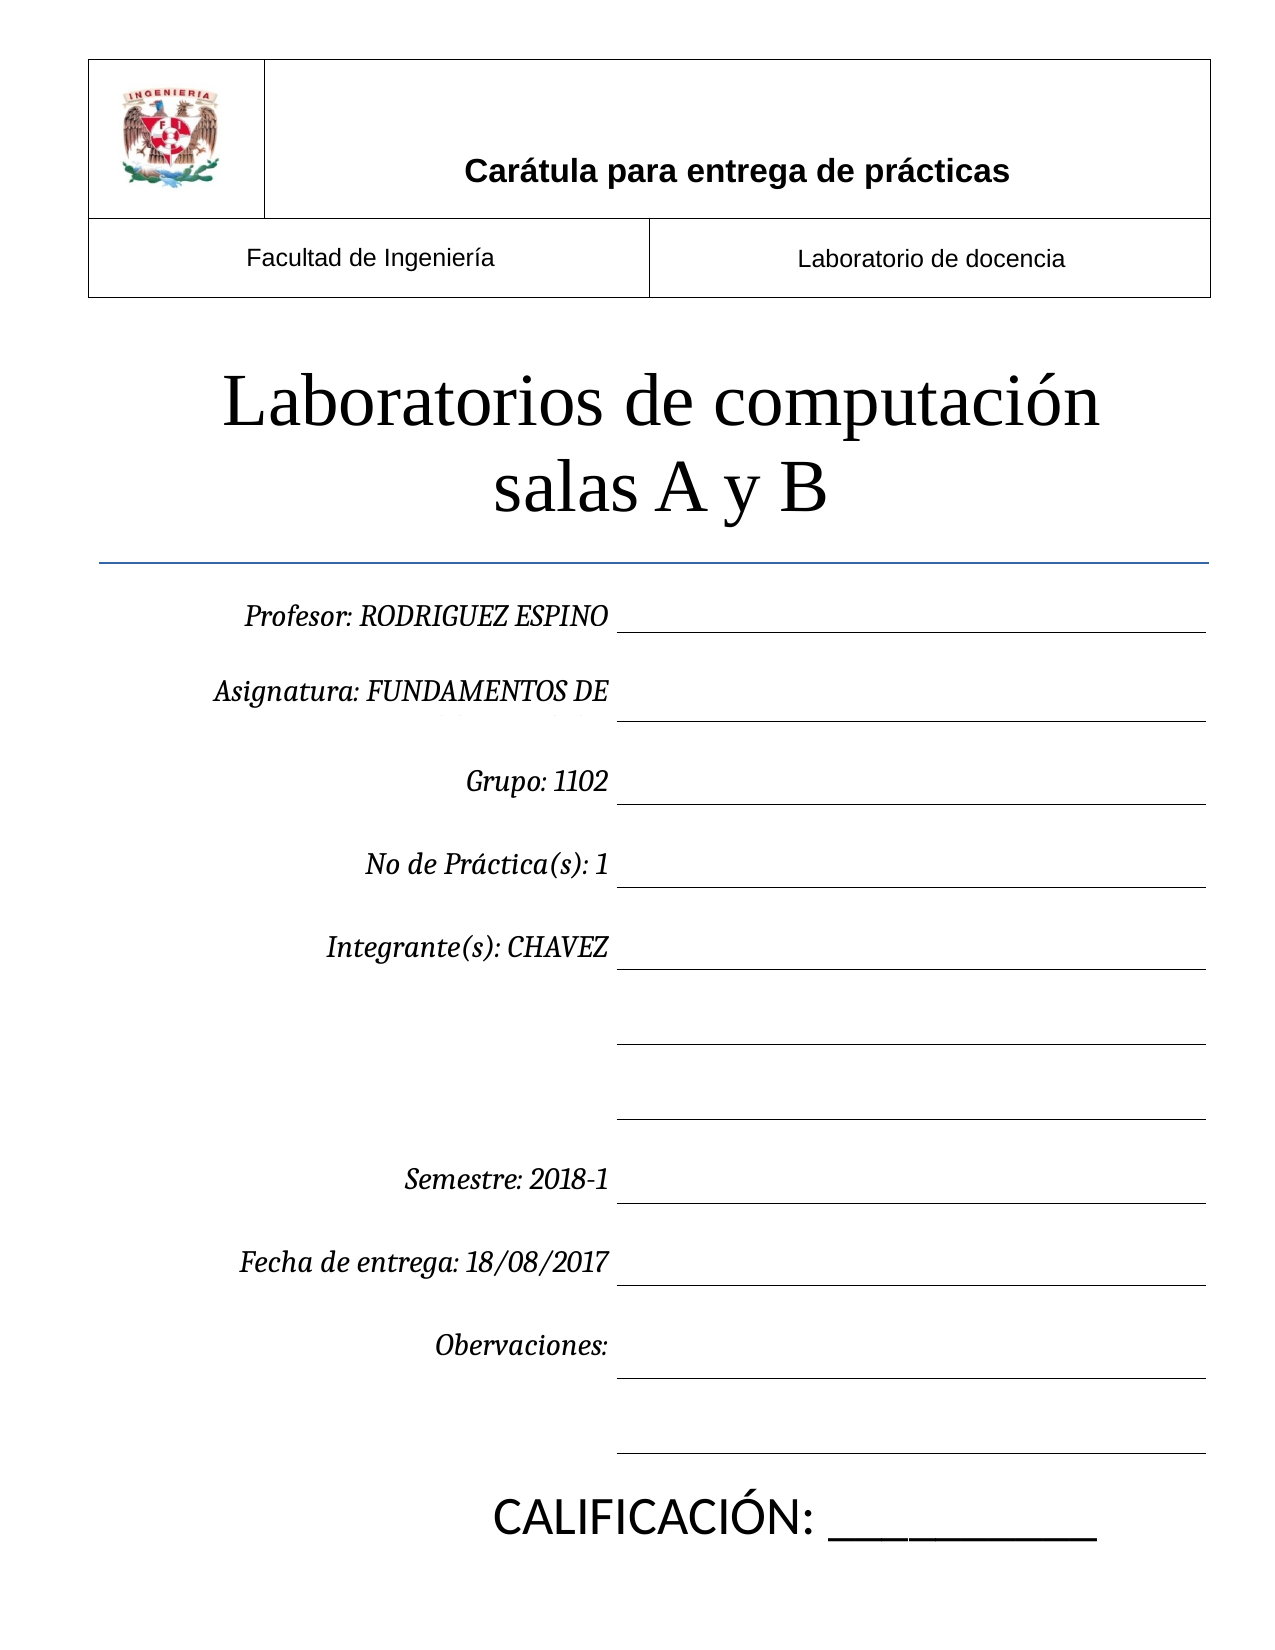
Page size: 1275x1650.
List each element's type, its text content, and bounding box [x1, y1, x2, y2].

table_cell [118, 1378, 617, 1453]
text Laboratorios de computación [118, 355, 1205, 441]
table_header Profesor: RODRIGUEZ ESPINO CLAUDIA [118, 564, 617, 631]
table_header Profesor: RODRIGUEZ ESPINO CLAUDIA [118, 556, 617, 562]
table_cell [617, 1204, 1206, 1285]
table_cell [617, 970, 1206, 1044]
table_cell Laboratorio de docencia [650, 219, 1210, 297]
table_cell [617, 1286, 1206, 1378]
table_cell Facultad de Ingeniería [89, 219, 649, 297]
table_cell Fecha de entrega: 18/08/2017 [118, 1203, 617, 1285]
text CALIFICACIÓN: __________ [118, 1482, 1205, 1548]
table_cell [617, 805, 1206, 887]
table_header [617, 556, 1206, 562]
table_cell Asignatura: FUNDAMENTOS DE PROGRAMACION [118, 631, 617, 721]
table_cell [617, 1120, 1206, 1202]
table_cell Grupo: 1102 [118, 721, 617, 804]
table_cell [617, 722, 1206, 804]
text salas A y B [118, 441, 1205, 528]
table_cell [617, 633, 1206, 721]
table_cell Semestre: 2018-1 [118, 1119, 617, 1202]
table_cell [617, 888, 1206, 969]
table_cell Obervaciones: [118, 1285, 617, 1378]
table_header [617, 564, 1206, 631]
table_cell [617, 1379, 1206, 1453]
table_cell [118, 969, 617, 1044]
table_cell Integrante(s): CHAVEZ MARTINEZ VALERIA [118, 887, 617, 969]
table_header [89, 60, 264, 217]
table_cell [617, 1045, 1206, 1119]
table_header Carátula para entrega de prácticas [265, 60, 1210, 217]
table_cell [118, 1044, 617, 1119]
table_cell No de Práctica(s): 1 [118, 804, 617, 887]
